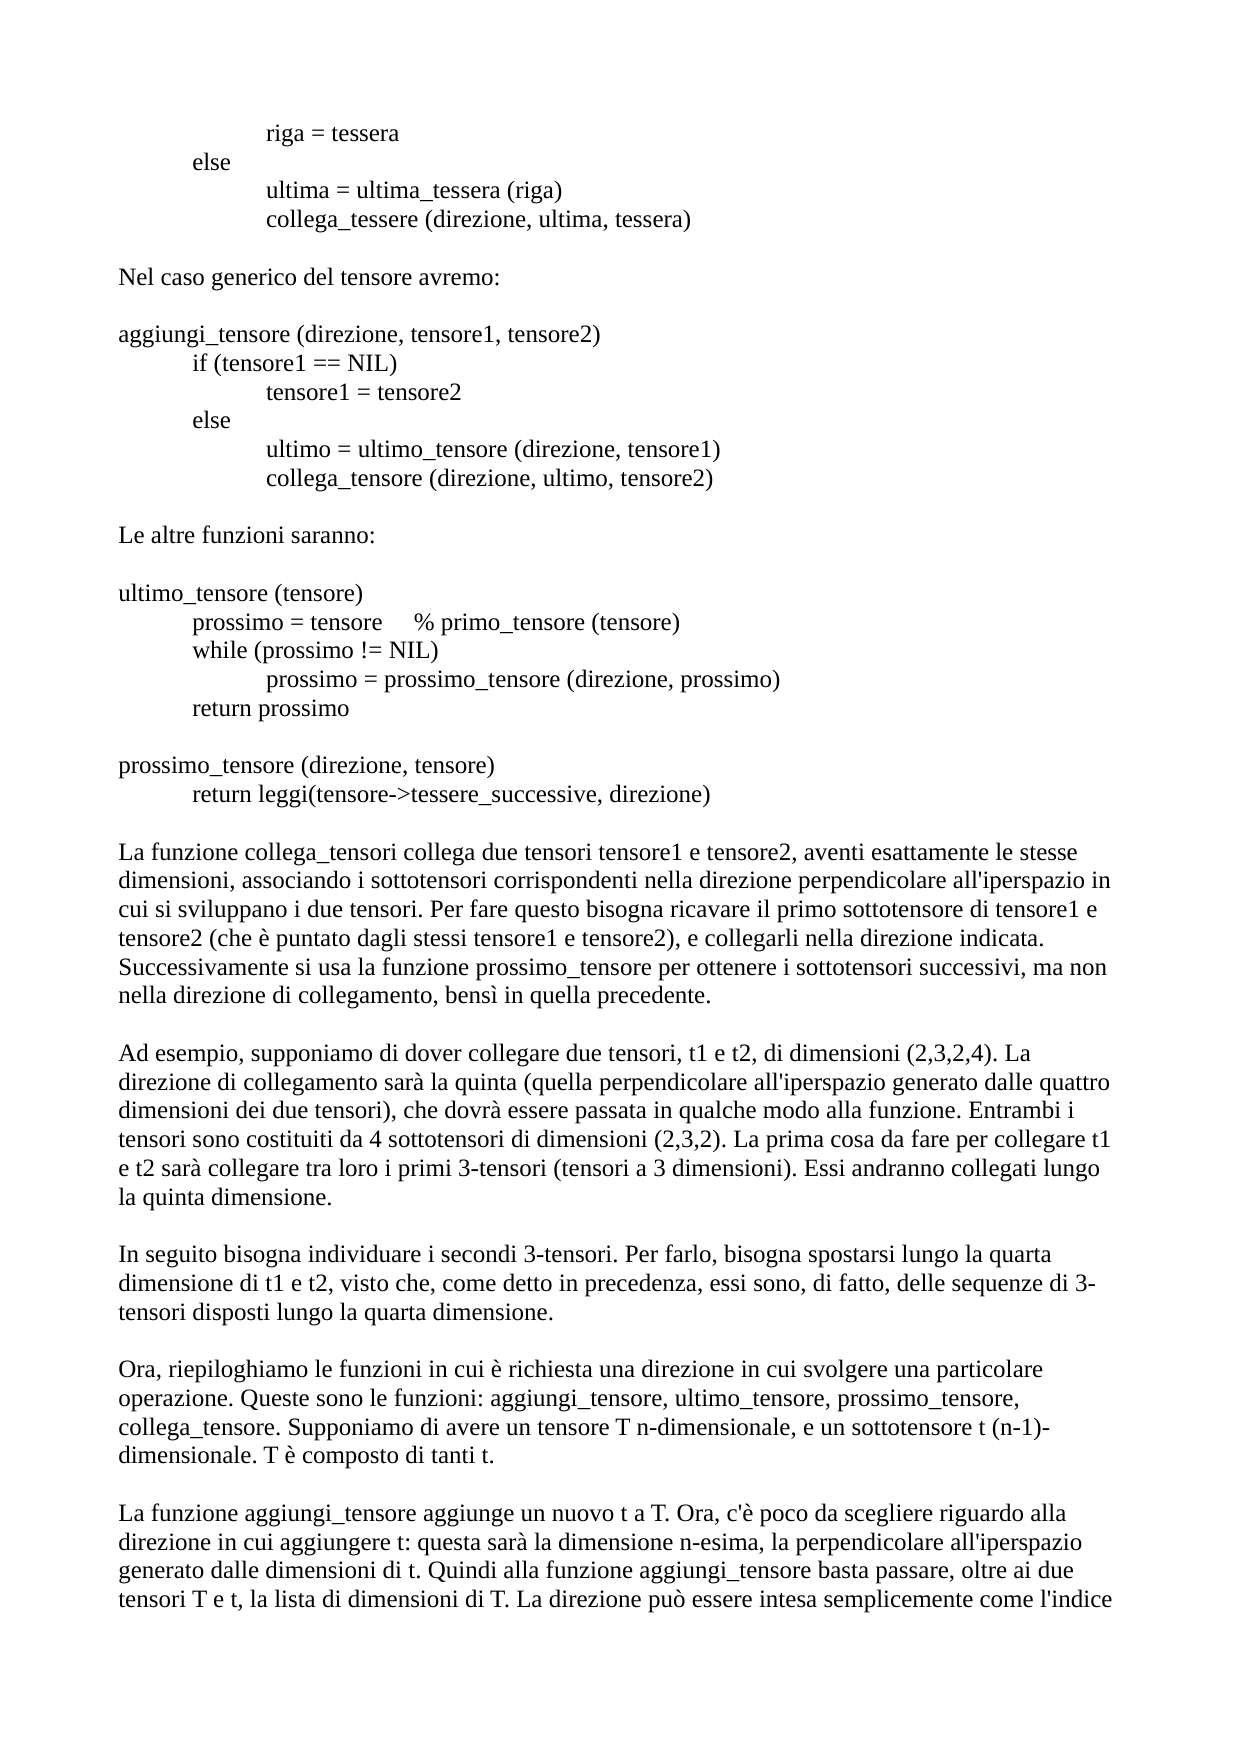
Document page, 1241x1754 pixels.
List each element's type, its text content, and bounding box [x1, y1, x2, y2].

text riga = tessera else ultima = ultima_tessera (riga) collega_tessere (direzione, ultima, tessera) Nel caso generico del tensore avremo: aggiungi_tensore (direzione, tensore1, tensore2) if (tensore1 == NIL) tensore1 = tensore2 else ultimo = ultimo_tensore (direzione, tensore1) collega_tensore (direzione, ultimo, tensore2) Le altre funzioni saranno: ultimo_tensore (tensore) prossimo = tensore % primo_tensore (tensore) while (prossimo != NIL) prossimo = prossimo_tensore (direzione, prossimo) return prossimo prossimo_tensore (direzione, tensore) return leggi(tensore->tessere_successive, direzione) La funzione collega_tensori collega due tensori tensore1 e tensore2, aventi esattamente le stesse dimensioni, associando i sottotensori corrispondenti nella direzione perpendicolare all'iperspazio in cui si sviluppano i due tensori. Per fare questo bisogna ricavare il primo sottotensore di tensore1 e tensore2 (che è puntato dagli stessi tensore1 e tensore2), e collegarli nella direzione indicata. Successivamente si usa la funzione prossimo_tensore per ottenere i sottotensori successivi, ma non nella direzione di collegamento, bensì in quella precedente. Ad esempio, supponiamo di dover collegare due tensori, t1 e t2, di dimensioni (2,3,2,4). La direzione di collegamento sarà la quinta (quella perpendicolare all'iperspazio generato dalle quattro dimensioni dei due tensori), che dovrà essere passata in qualche modo alla funzione. Entrambi i tensori sono costituiti da 4 sottotensori di dimensioni (2,3,2). La prima cosa da fare per collegare t1 e t2 sarà collegare tra loro i primi 3-tensori (tensori a 3 dimensioni). Essi andranno collegati lungo la quinta dimensione. In seguito bisogna individuare i secondi 3-tensori. Per farlo, bisogna spostarsi lungo la quarta dimensione di t1 e t2, visto che, come detto in precedenza, essi sono, di fatto, delle sequenze di 3-tensori disposti lungo la quarta dimensione. Ora, riepiloghiamo le funzioni in cui è richiesta una direzione in cui svolgere una particolare operazione. Queste sono le funzioni: aggiungi_tensore, ultimo_tensore, prossimo_tensore, collega_tensore. Supponiamo di avere un tensore T n-dimensionale, e un sottotensore t (n-1)-dimensionale. T è composto di tanti t. La funzione aggiungi_tensore aggiunge un nuovo t a T. Ora, c'è poco da scegliere riguardo alla direzione in cui aggiungere t: questa sarà la dimensione n-esima, la perpendicolare all'iperspazio generato dalle dimensioni di t. Quindi alla funzione aggiungi_tensore basta passare, oltre ai due tensori T e t, la lista di dimensioni di T. La direzione può essere intesa semplicemente come l'indice [118, 118, 1122, 1613]
